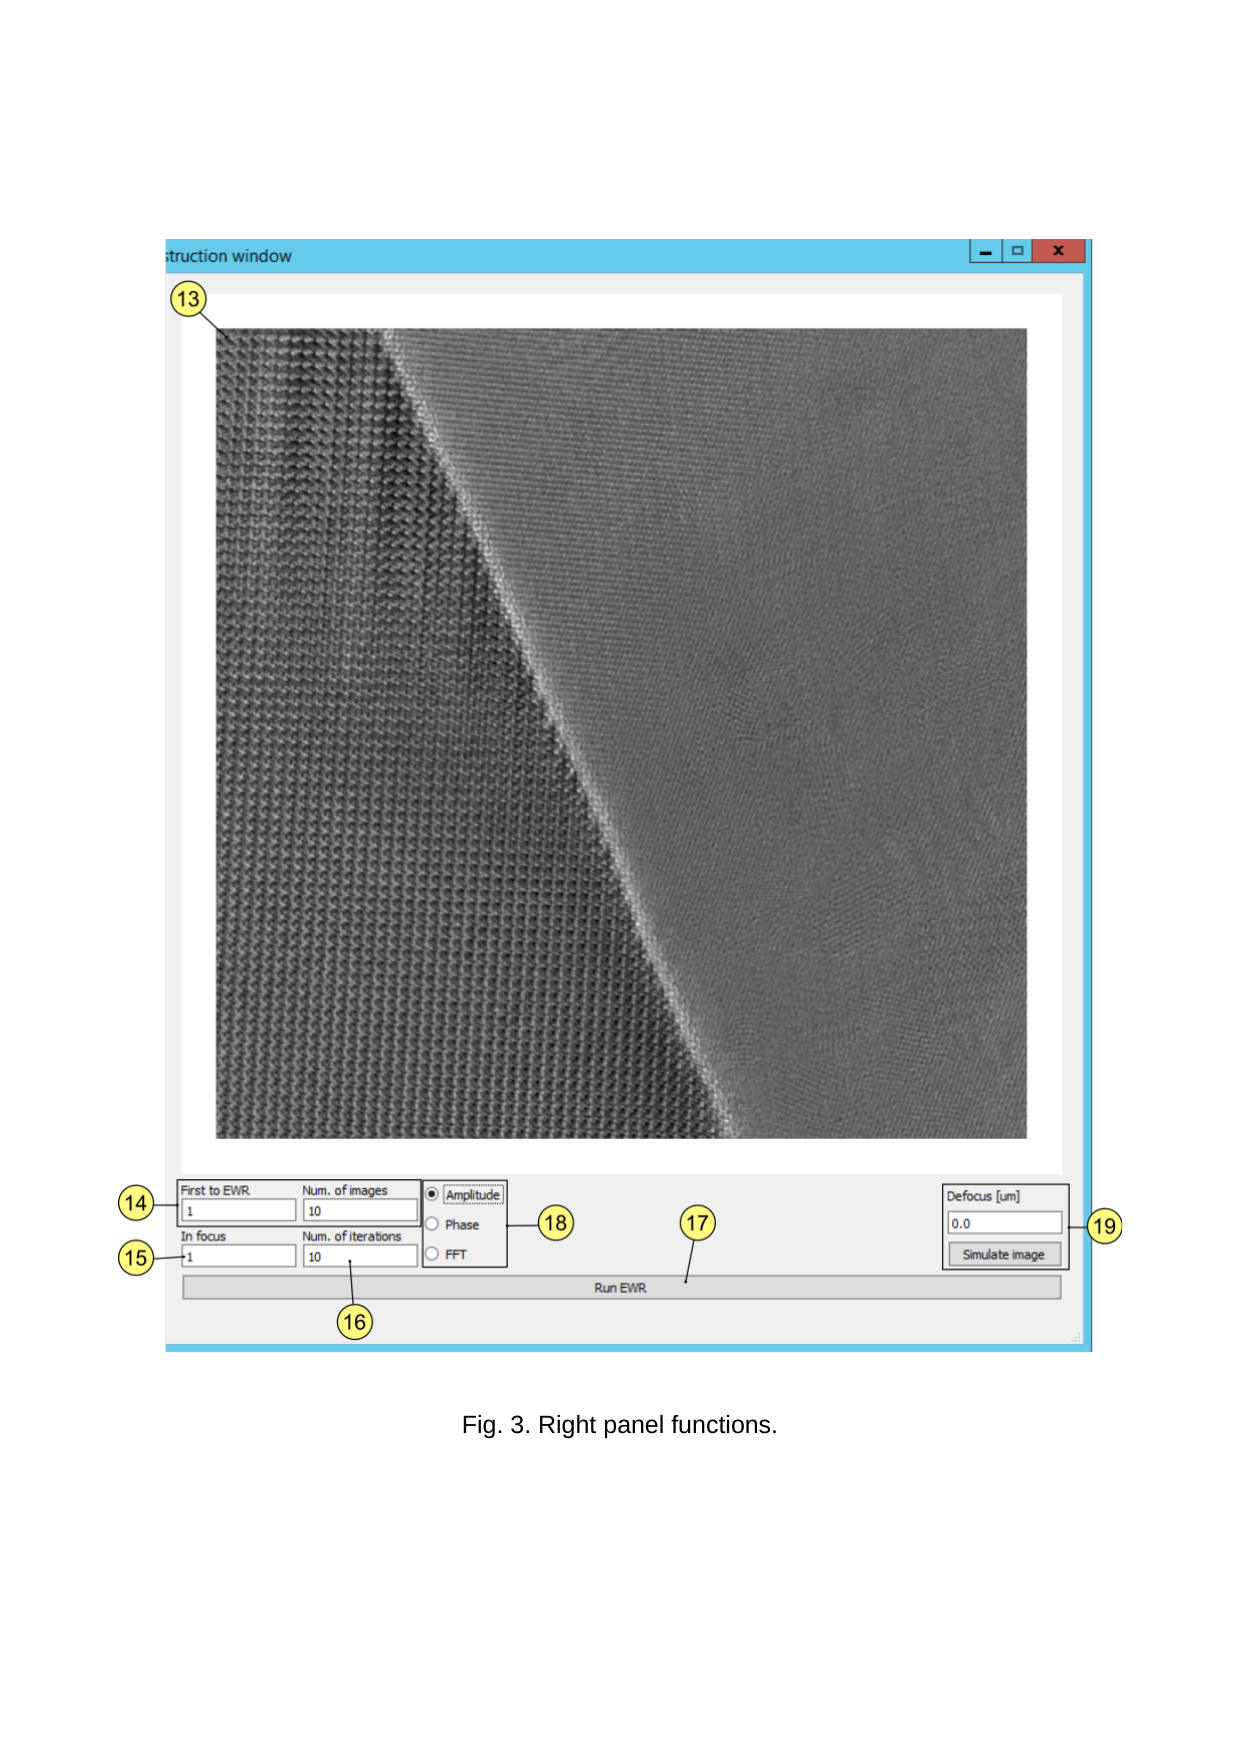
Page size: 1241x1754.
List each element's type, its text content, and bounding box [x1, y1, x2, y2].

picture [118, 239, 1123, 1352]
text Fig. 3. Right panel functions. [118, 1409, 1122, 1438]
